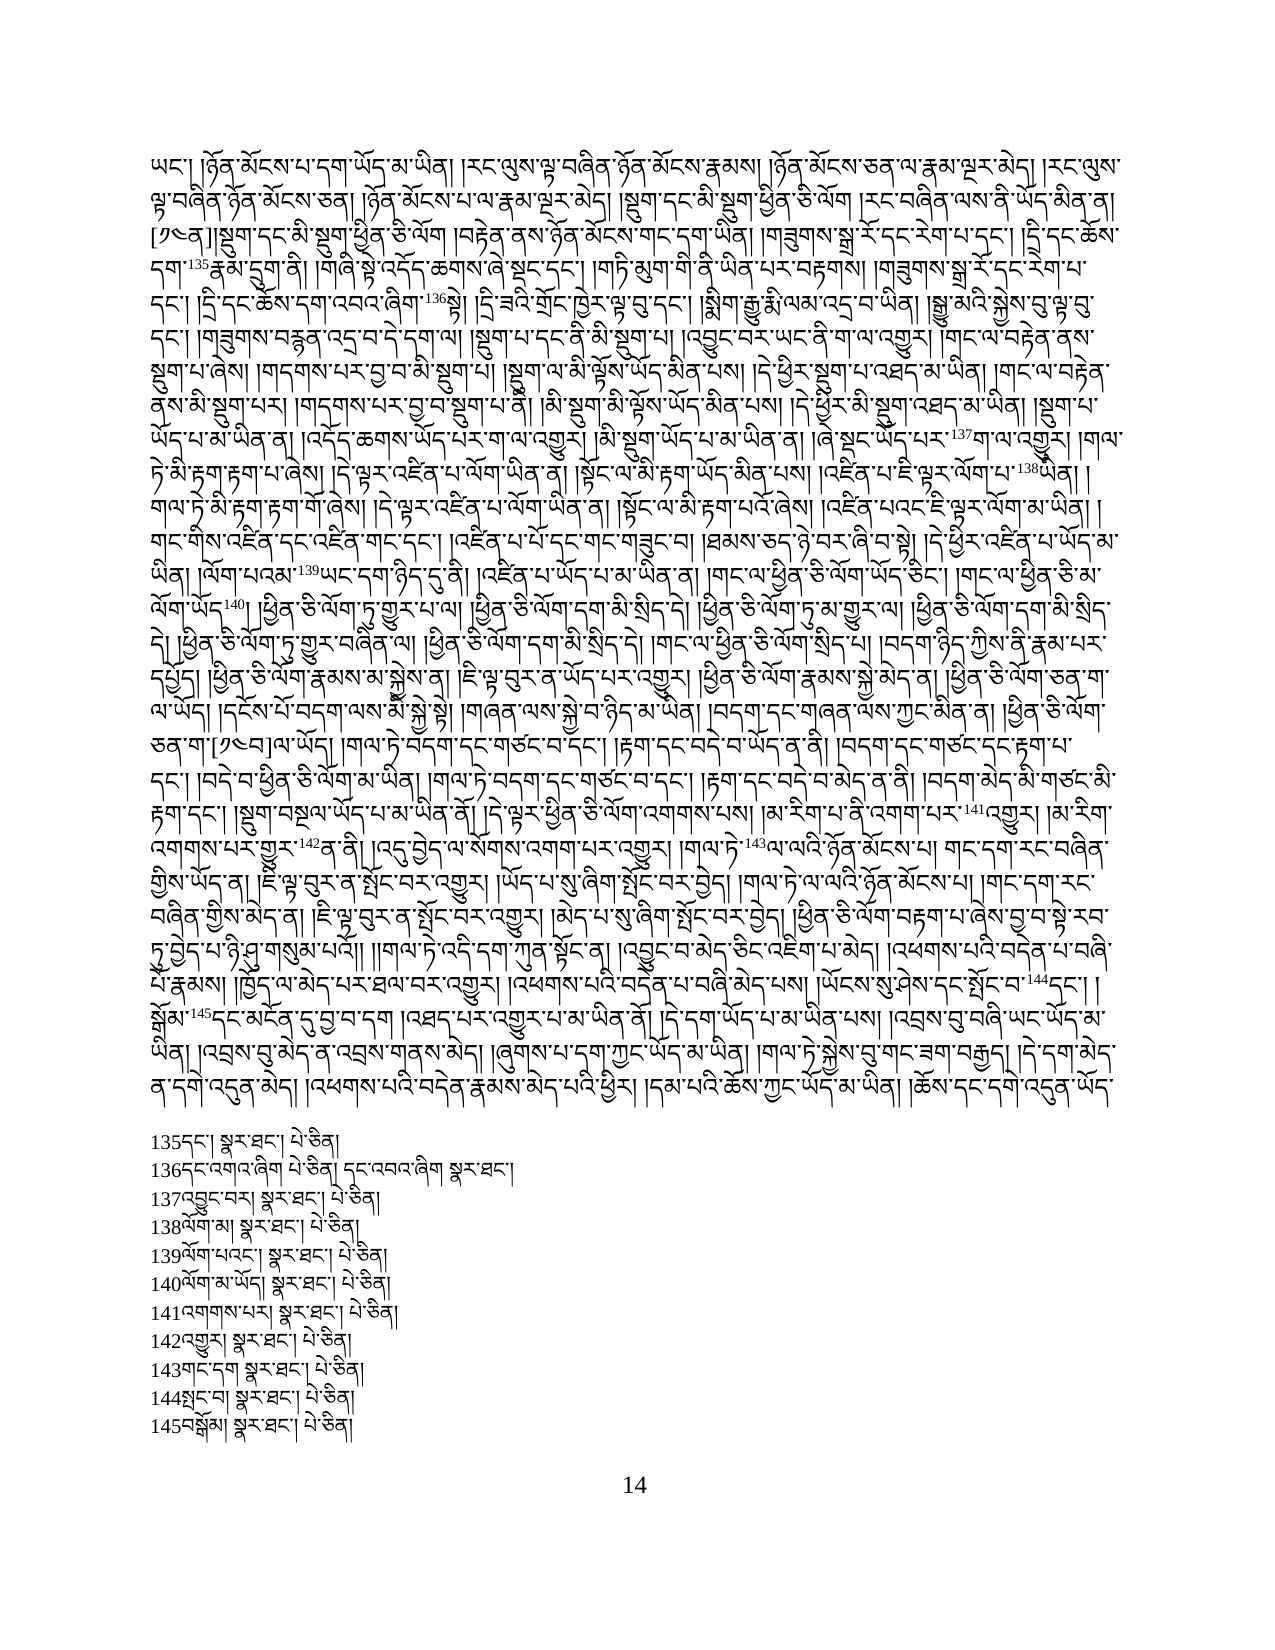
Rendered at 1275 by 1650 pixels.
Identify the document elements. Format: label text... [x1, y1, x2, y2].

text ལོག་མ། སྣར་ཐང་། པེ་ཅིན། [150, 1212, 1125, 1241]
text འགྱུར། སྣར་ཐང་། པེ་ཅིན། [150, 1326, 1125, 1355]
text བསྒོམ། སྣར་ཐང་། པེ་ཅིན། [150, 1412, 1125, 1440]
text དང་། སྣར་ཐང་། པེ་ཅིན། [150, 1127, 1125, 1156]
text གང་དག སྣར་ཐང་། པེ་ཅིན། [150, 1355, 1125, 1383]
text ལོག་པའང་། སྣར་ཐང་། པེ་ཅིན། [150, 1241, 1125, 1269]
text དང་འགའ་ཞིག པེ་ཅིན། དང་འབའ་ཞིག སྣར་ཐང་། [150, 1156, 1125, 1184]
text འབྱུང་བར། སྣར་ཐང་། པེ་ཅིན། [150, 1184, 1125, 1212]
text སྤང་བ། སྣར་ཐང་། པེ་ཅིན། [150, 1383, 1125, 1412]
text འགགས་པར། སྣར་ཐང་། པེ་ཅིན། [150, 1298, 1125, 1326]
text ལོག་མ་ཡོད། སྣར་ཐང་། པེ་ཅིན། [150, 1269, 1125, 1298]
